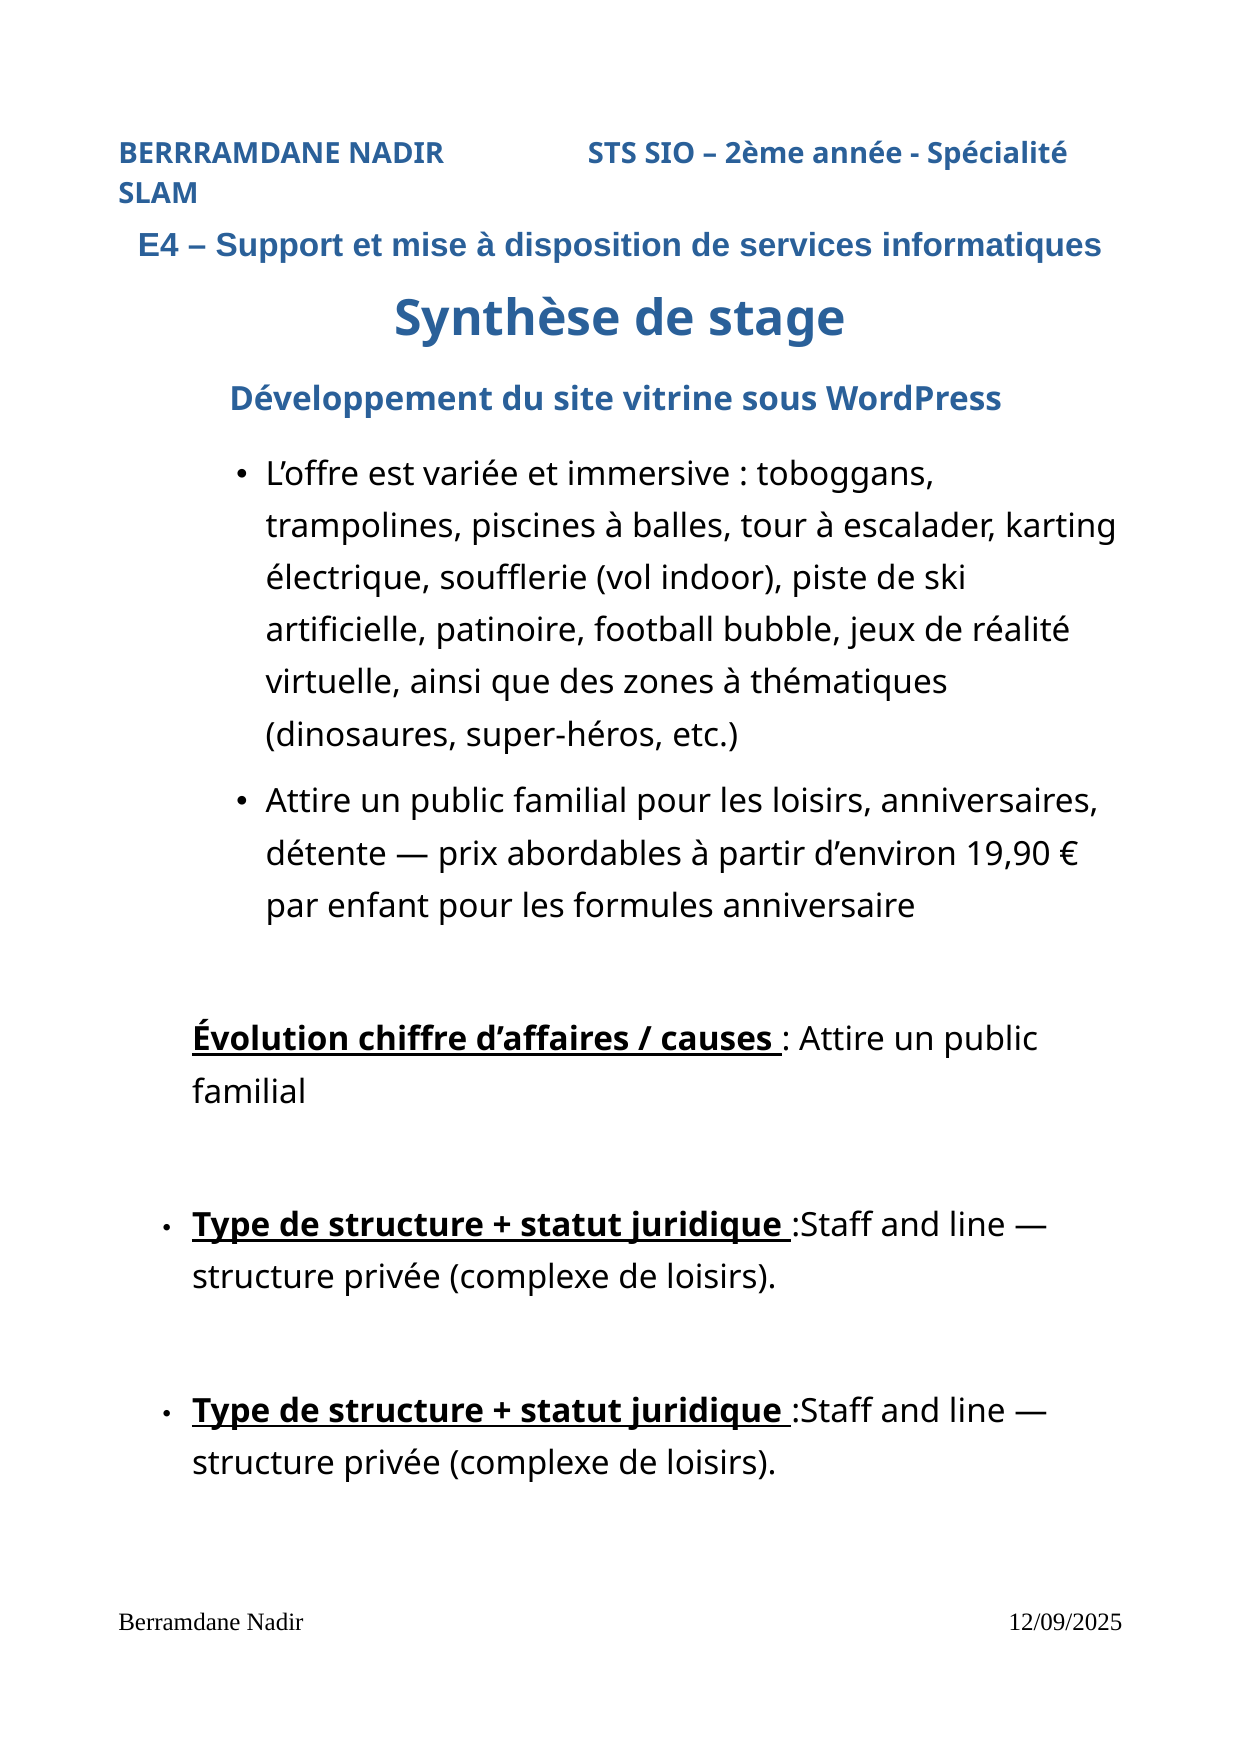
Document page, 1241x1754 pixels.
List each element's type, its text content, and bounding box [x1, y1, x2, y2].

list Évolution chiffre d’affaires / causes : Attire un public familial [162, 1015, 1122, 1113]
list Type de structure + statut juridique :Staff and line — structure privée (complexe de loisirs). [162, 1201, 1122, 1298]
list Type de structure + statut juridique :Staff and line — structure privée (complexe de loisirs). [162, 1387, 1122, 1484]
list L’offre est variée et immersive : toboggans, trampolines, piscines à balles, tour à escalader, karting électrique, soufflerie (vol indoor), piste de ski artificielle, patinoire, football bubble, jeux de réalité virtuelle, ainsi que des zones à thématiques (dinosaures, super-héros, etc.) [236, 449, 1122, 756]
list Attire un public familial pour les loisirs, anniversaires, détente — prix abordables à partir d’environ 19,90 € par enfant pour les formules anniversaire [236, 777, 1122, 927]
